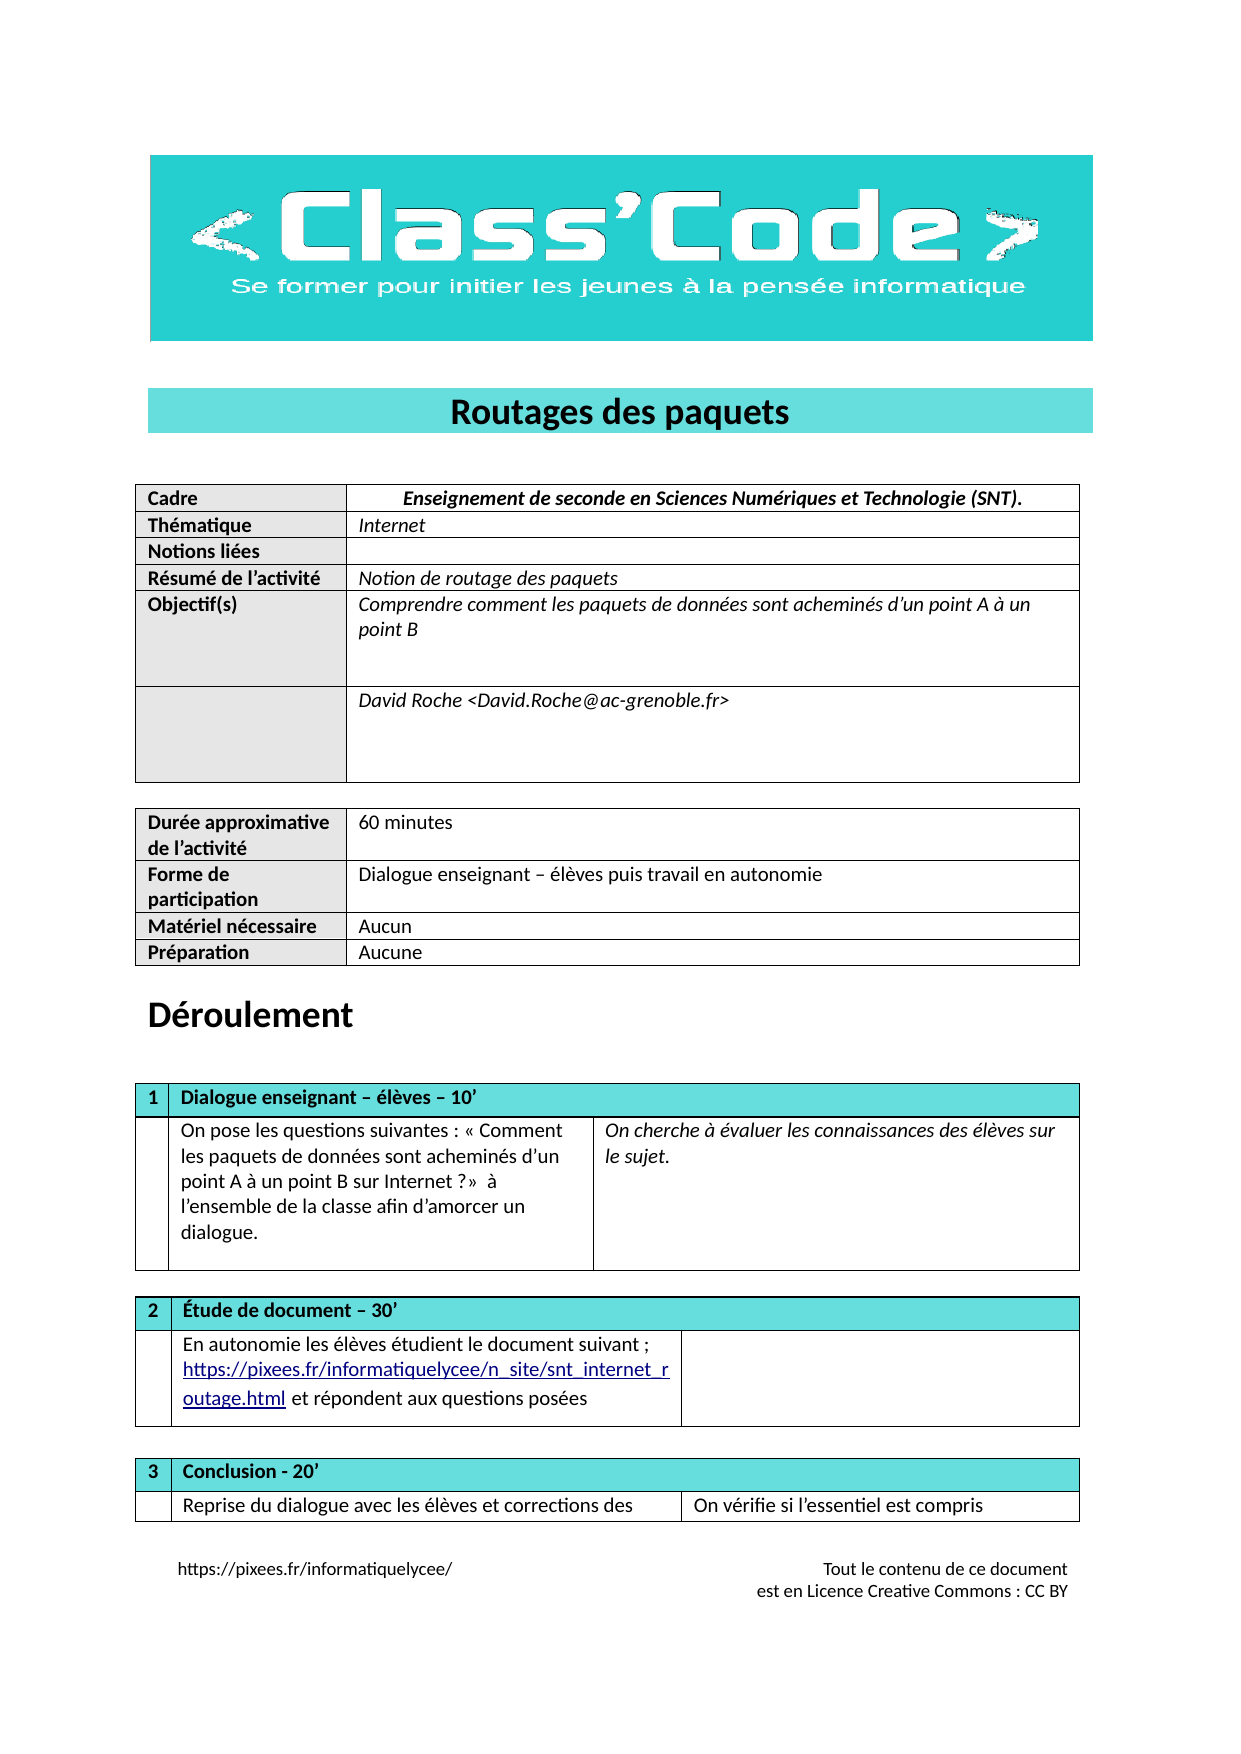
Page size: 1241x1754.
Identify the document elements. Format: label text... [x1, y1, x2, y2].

table_cell Notion de routage des paquets [347, 565, 1079, 590]
table_cell On vérifie si l’essentiel est compris [682, 1492, 1079, 1521]
table_cell [136, 687, 346, 782]
table_header Durée approximative de l’activité [136, 809, 346, 860]
table_header 1 [136, 1084, 168, 1116]
table_cell Comprendre comment les paquets de données sont acheminés d’un point A à un point B [347, 591, 1079, 686]
table_cell David Roche <David.Roche@ac-grenoble.fr> [347, 687, 1079, 782]
table_header 60 minutes [347, 809, 1079, 860]
table_cell On cherche à évaluer les connaissances des élèves sur le sujet. [594, 1118, 1079, 1270]
table_cell Préparation [136, 940, 346, 965]
table_header Conclusion - 20’ [172, 1459, 1079, 1491]
picture [150, 155, 1093, 342]
table_cell Aucune [347, 940, 1079, 965]
table_cell Aucun [347, 913, 1079, 938]
table_header Dialogue enseignant – élèves – 10’ [169, 1084, 1079, 1116]
table_cell [347, 538, 1079, 564]
table_header Enseignement de seconde en Sciences Numériques et Technologie (SNT). [347, 485, 1079, 511]
table_cell Forme de participation [136, 861, 346, 912]
table_cell On pose les questions suivantes : « Comment les paquets de données sont acheminés d’un point A à un point B sur Internet ?» à l’ensemble de la classe afin d’amorcer un dialogue. [169, 1118, 593, 1270]
table_header Étude de document – 30’ [172, 1298, 1079, 1330]
table_cell Objectif(s) [136, 591, 346, 686]
table_cell [136, 1118, 168, 1270]
table_header 3 [136, 1459, 171, 1491]
table_cell Matériel nécessaire [136, 913, 346, 938]
table_cell Thématique [136, 512, 346, 537]
table_cell [136, 1331, 171, 1426]
table_cell Internet [347, 512, 1079, 537]
table_cell En autonomie les élèves étudient le document suivant ; https://pixees.fr/informatiquelycee/n_site/snt_internet_routage.html et répondent aux questions posées [172, 1331, 681, 1426]
table_cell Notions liées [136, 538, 346, 564]
table_cell Dialogue enseignant – élèves puis travail en autonomie [347, 861, 1079, 912]
text Routages des paquets [148, 388, 1093, 433]
table_cell [682, 1331, 1079, 1426]
table_cell [136, 1492, 171, 1521]
table_header 2 [136, 1298, 171, 1330]
table_cell Résumé de l’activité [136, 565, 346, 590]
table_header Cadre [136, 485, 346, 511]
table_cell Reprise du dialogue avec les élèves et corrections des [172, 1492, 681, 1521]
text Déroulement [148, 991, 1093, 1037]
